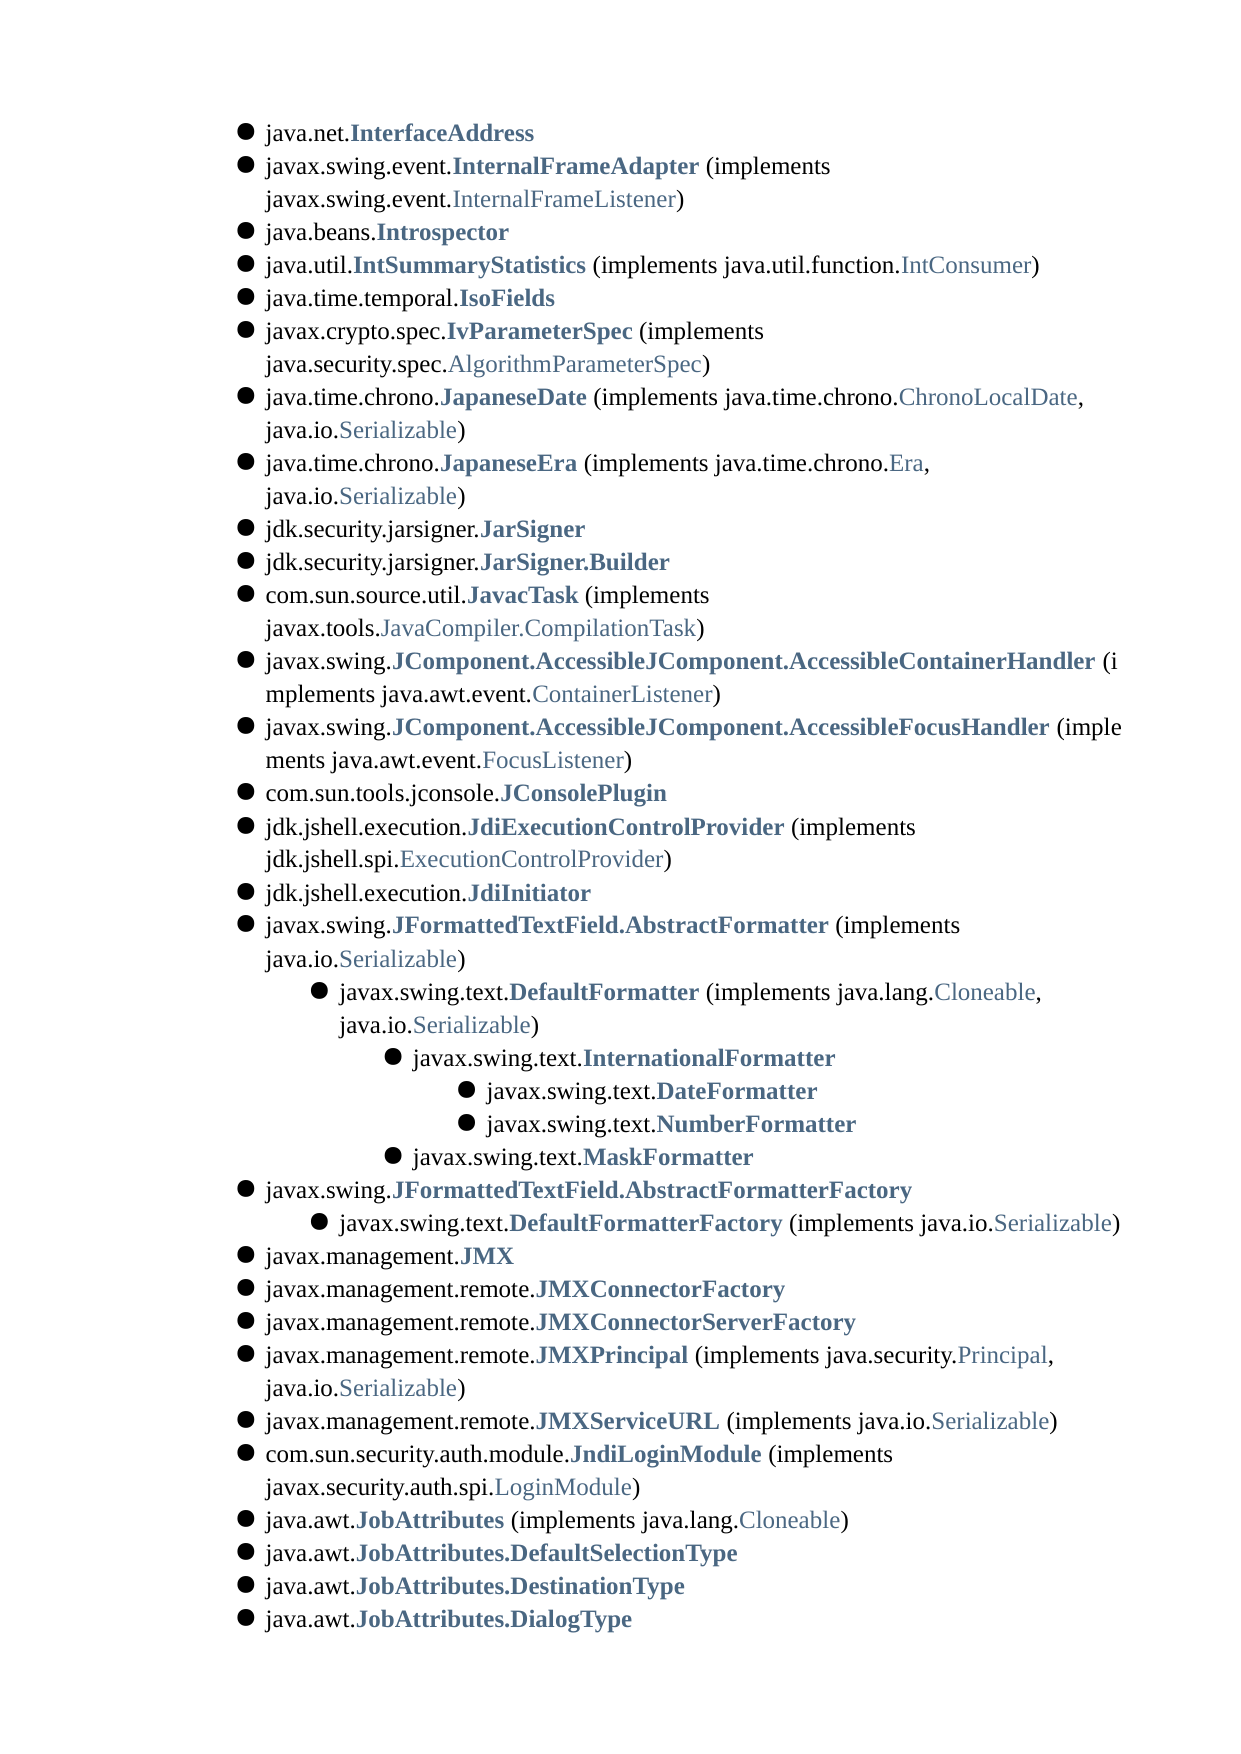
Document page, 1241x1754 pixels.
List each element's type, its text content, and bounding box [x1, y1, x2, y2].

list jdk.jshell.execution.JdiExecutionControlProvider (implements jdk.jshell.spi.ExecutionControlProvider) [236, 812, 1122, 873]
list java.awt.JobAttributes.DefaultSelectionType [236, 1538, 1122, 1567]
list java.beans.Introspector [236, 217, 1122, 246]
list jdk.jshell.execution.JdiInitiator [236, 878, 1122, 906]
list javax.management.JMX [236, 1241, 1122, 1269]
list javax.swing.JComponent.AccessibleJComponent.AccessibleContainerHandler (implements java.awt.event.ContainerListener) [236, 646, 1122, 708]
list javax.swing.text.MaskFormatter [383, 1142, 1122, 1171]
list javax.swing.text.InternationalFormatter [383, 1043, 1122, 1071]
list java.awt.JobAttributes.DestinationType [236, 1571, 1122, 1600]
list java.awt.JobAttributes.DialogType [236, 1604, 1122, 1633]
list javax.swing.text.DefaultFormatterFactory (implements java.io.Serializable) [309, 1208, 1122, 1237]
list java.awt.JobAttributes (implements java.lang.Cloneable) [236, 1505, 1122, 1534]
list java.util.IntSummaryStatistics (implements java.util.function.IntConsumer) [236, 250, 1122, 279]
list javax.management.remote.JMXServiceURL (implements java.io.Serializable) [236, 1406, 1122, 1435]
list java.time.chrono.JapaneseEra (implements java.time.chrono.Era, java.io.Serializable) [236, 448, 1122, 510]
list javax.management.remote.JMXPrincipal (implements java.security.Principal, java.io.Serializable) [236, 1340, 1122, 1402]
list javax.swing.JFormattedTextField.AbstractFormatterFactory [236, 1175, 1122, 1203]
list javax.swing.JComponent.AccessibleJComponent.AccessibleFocusHandler (implements java.awt.event.FocusListener) [236, 712, 1122, 774]
list com.sun.source.util.JavacTask (implements javax.tools.JavaCompiler.CompilationTask) [236, 580, 1122, 642]
list jdk.security.jarsigner.JarSigner [236, 514, 1122, 543]
list jdk.security.jarsigner.JarSigner.Builder [236, 547, 1122, 576]
list javax.management.remote.JMXConnectorServerFactory [236, 1307, 1122, 1336]
list javax.swing.JFormattedTextField.AbstractFormatter (implements java.io.Serializable) [236, 911, 1122, 972]
list javax.swing.text.NumberFormatter [457, 1109, 1122, 1137]
list java.net.InterfaceAddress [236, 118, 1122, 147]
list com.sun.tools.jconsole.JConsolePlugin [236, 778, 1122, 807]
list javax.management.remote.JMXConnectorFactory [236, 1274, 1122, 1303]
list javax.crypto.spec.IvParameterSpec (implements java.security.spec.AlgorithmParameterSpec) [236, 316, 1122, 378]
list javax.swing.event.InternalFrameAdapter (implements javax.swing.event.InternalFrameListener) [236, 151, 1122, 213]
list javax.swing.text.DateFormatter [457, 1076, 1122, 1104]
list java.time.chrono.JapaneseDate (implements java.time.chrono.ChronoLocalDate, java.io.Serializable) [236, 382, 1122, 444]
list javax.swing.text.DefaultFormatter (implements java.lang.Cloneable, java.io.Serializable) [309, 977, 1122, 1038]
list java.time.temporal.IsoFields [236, 283, 1122, 312]
list com.sun.security.auth.module.JndiLoginModule (implements javax.security.auth.spi.LoginModule) [236, 1439, 1122, 1501]
